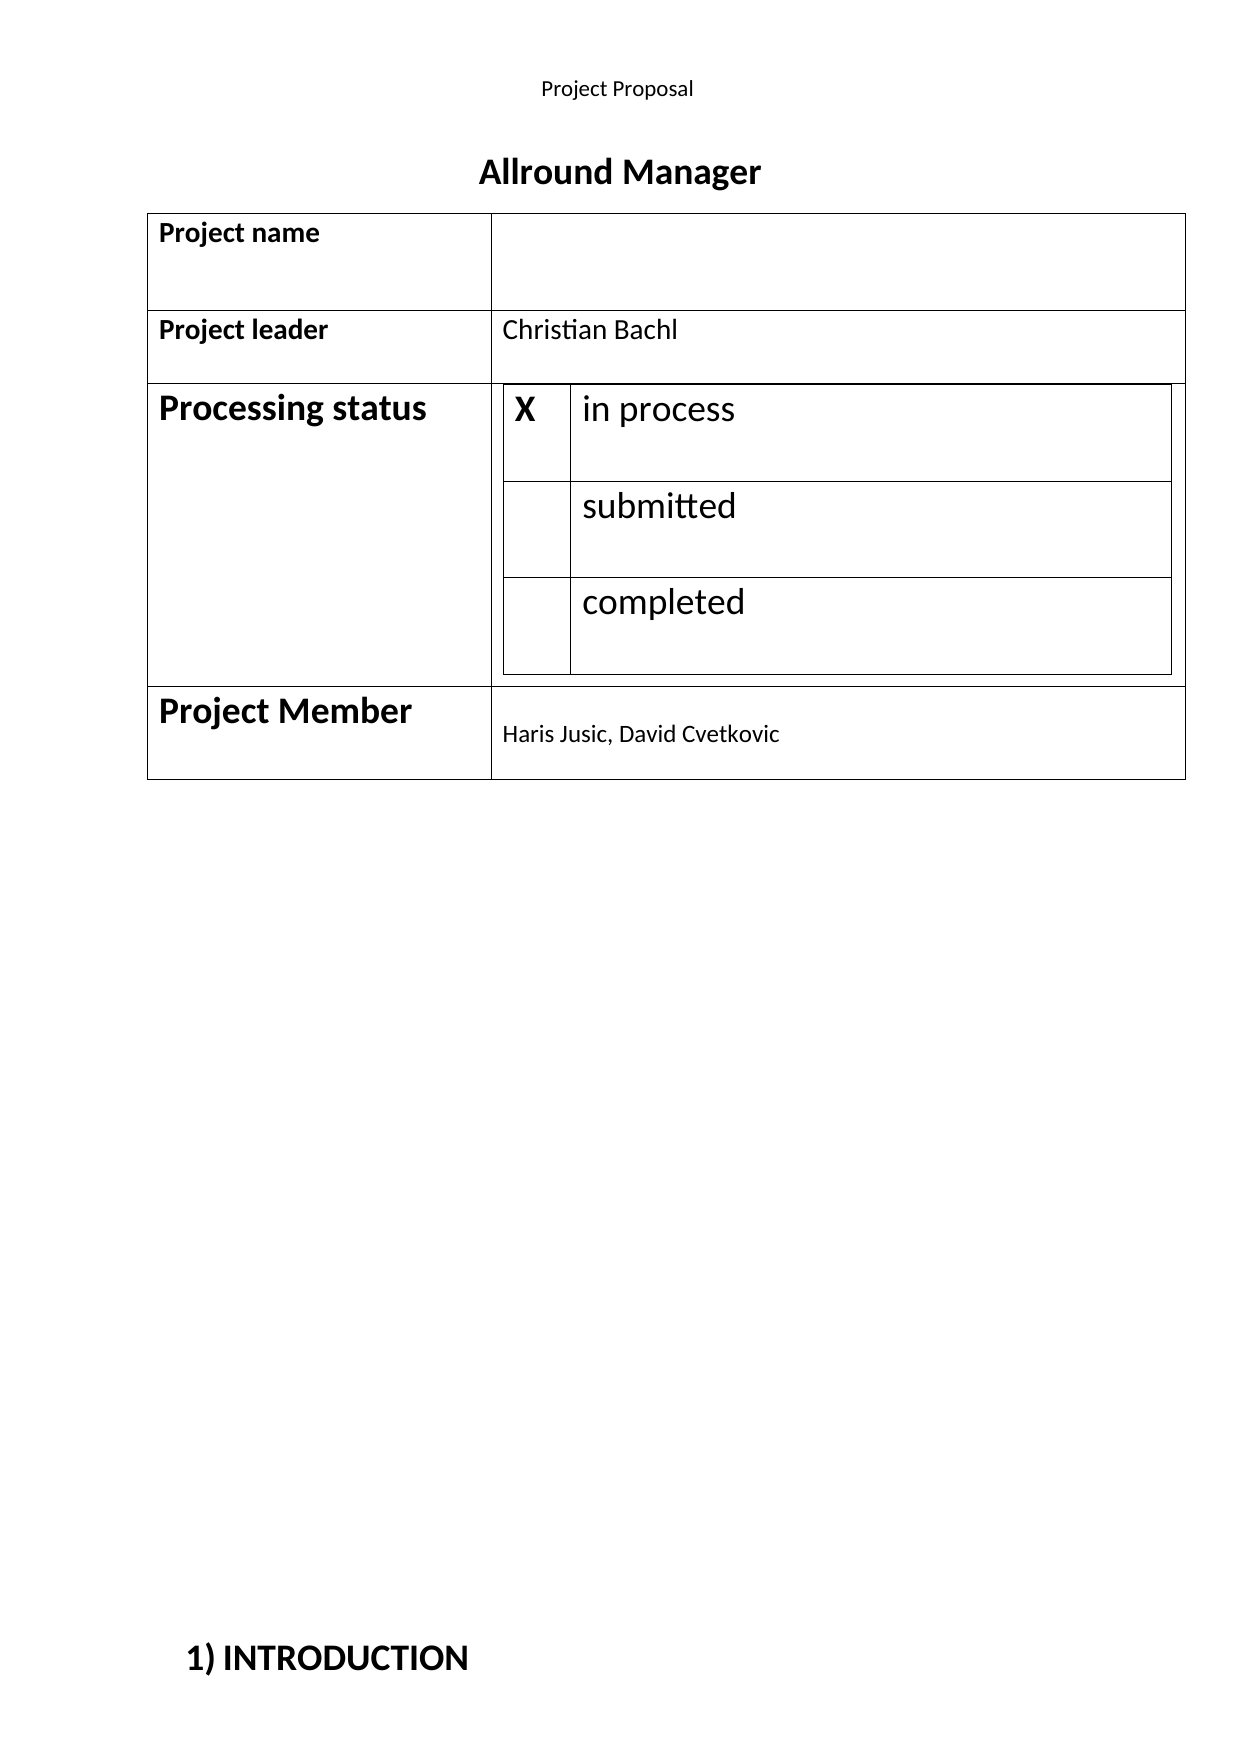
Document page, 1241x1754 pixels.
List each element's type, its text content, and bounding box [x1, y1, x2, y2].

table_cell completed [571, 578, 1171, 674]
text Allround Manager [148, 148, 1093, 193]
table_cell [504, 578, 570, 674]
table_header Project name [148, 214, 491, 310]
table_header X [504, 385, 570, 481]
table_cell Christian Bachl [492, 311, 1185, 383]
table_cell [504, 482, 570, 577]
table_header in process [571, 385, 1171, 481]
table_cell Project leader [148, 311, 491, 383]
table_cell submitted [571, 482, 1171, 577]
table_cell Project Member [148, 687, 491, 779]
table_cell Processing status [148, 384, 491, 686]
table_cell [492, 384, 1185, 686]
table_header [492, 214, 1185, 310]
table_cell Haris Jusic, David Cvetkovic [492, 687, 1185, 779]
list INTRODUCTION [185, 1633, 1093, 1679]
